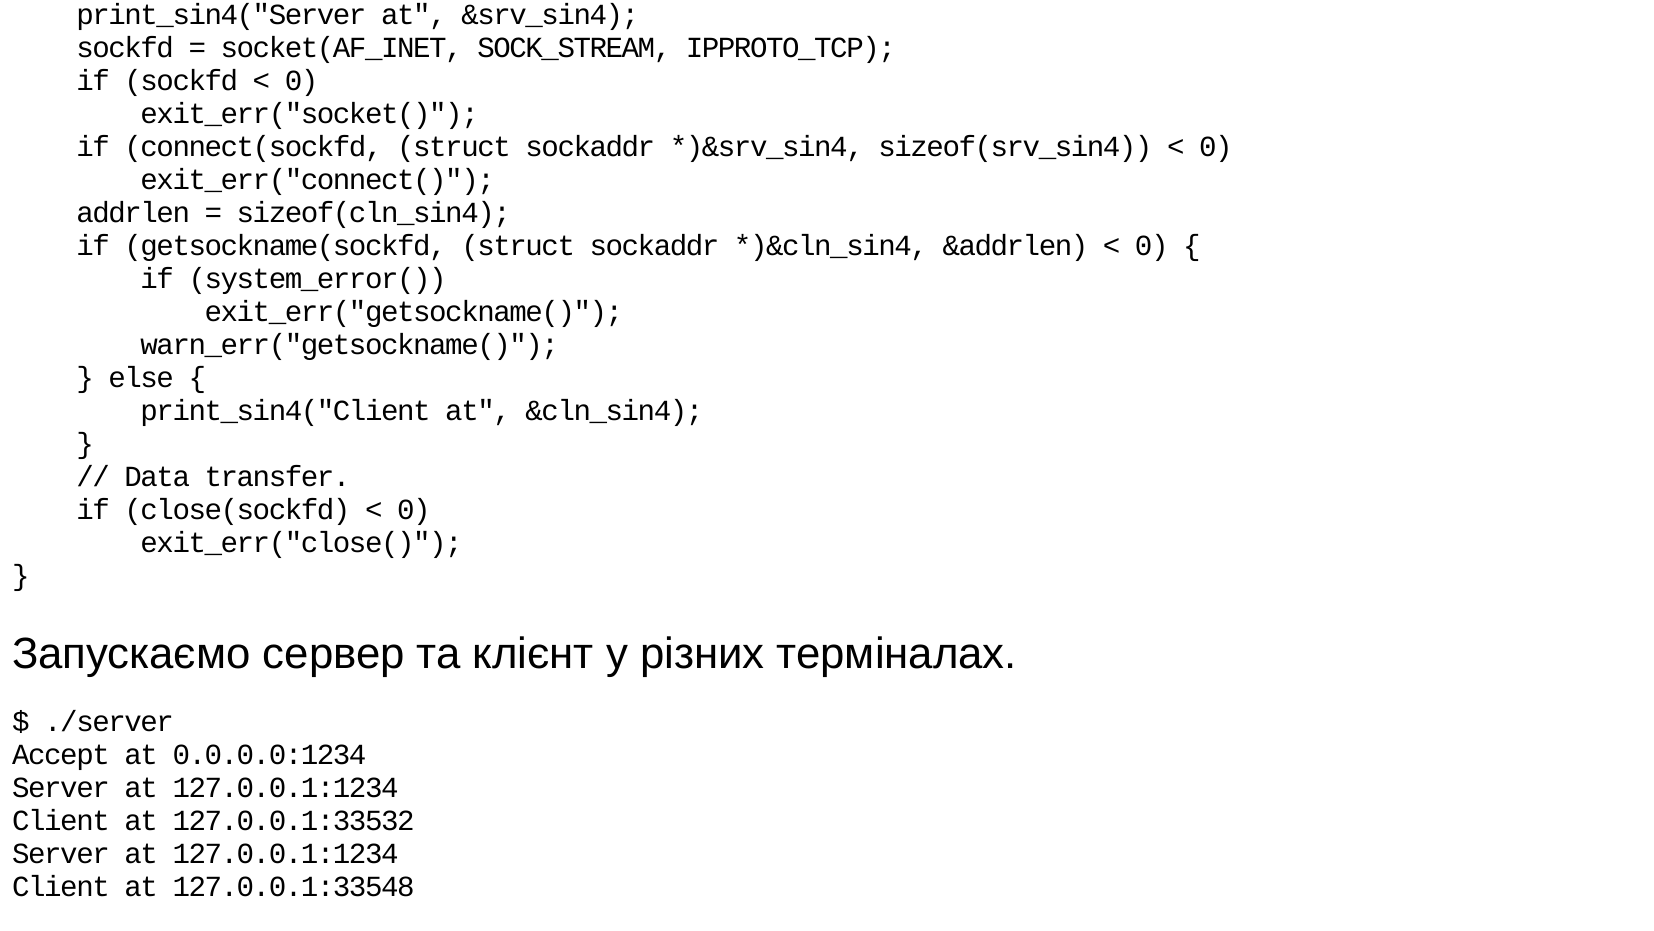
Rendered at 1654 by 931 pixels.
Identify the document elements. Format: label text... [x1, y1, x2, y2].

text exit_err("socket()"); [12, 99, 1642, 132]
text Accept at 0.0.0.0:1234 [12, 740, 1642, 773]
text } [12, 429, 1642, 462]
text Server at 127.0.0.1:1234 [12, 839, 1642, 872]
text Client at 127.0.0.1:33548 [12, 872, 1642, 905]
text } [12, 561, 1642, 594]
text sockfd = socket(AF_INET, SOCK_STREAM, IPPROTO_TCP); [12, 33, 1642, 66]
text if (sockfd < 0) [12, 66, 1642, 99]
text $ ./server [12, 707, 1642, 740]
text exit_err("close()"); [12, 528, 1642, 561]
text if (system_error()) [12, 264, 1642, 297]
text print_sin4("Client at", &cln_sin4); [12, 396, 1642, 429]
text Запускаємо сервер та клієнт у різних терміналах. [12, 627, 1642, 678]
text addrlen = sizeof(cln_sin4); [12, 198, 1642, 231]
text Client at 127.0.0.1:33532 [12, 806, 1642, 839]
text print_sin4("Server at", &srv_sin4); [12, 0, 1642, 33]
text if (connect(sockfd, (struct sockaddr *)&srv_sin4, sizeof(srv_sin4)) < 0) [12, 132, 1642, 165]
text if (getsockname(sockfd, (struct sockaddr *)&cln_sin4, &addrlen) < 0) { [12, 231, 1642, 264]
text // Data transfer. [12, 462, 1642, 495]
text exit_err("getsockname()"); [12, 297, 1642, 330]
text exit_err("connect()"); [12, 165, 1642, 198]
text if (close(sockfd) < 0) [12, 495, 1642, 528]
text } else { [12, 363, 1642, 396]
text warn_err("getsockname()"); [12, 330, 1642, 363]
text Server at 127.0.0.1:1234 [12, 773, 1642, 806]
